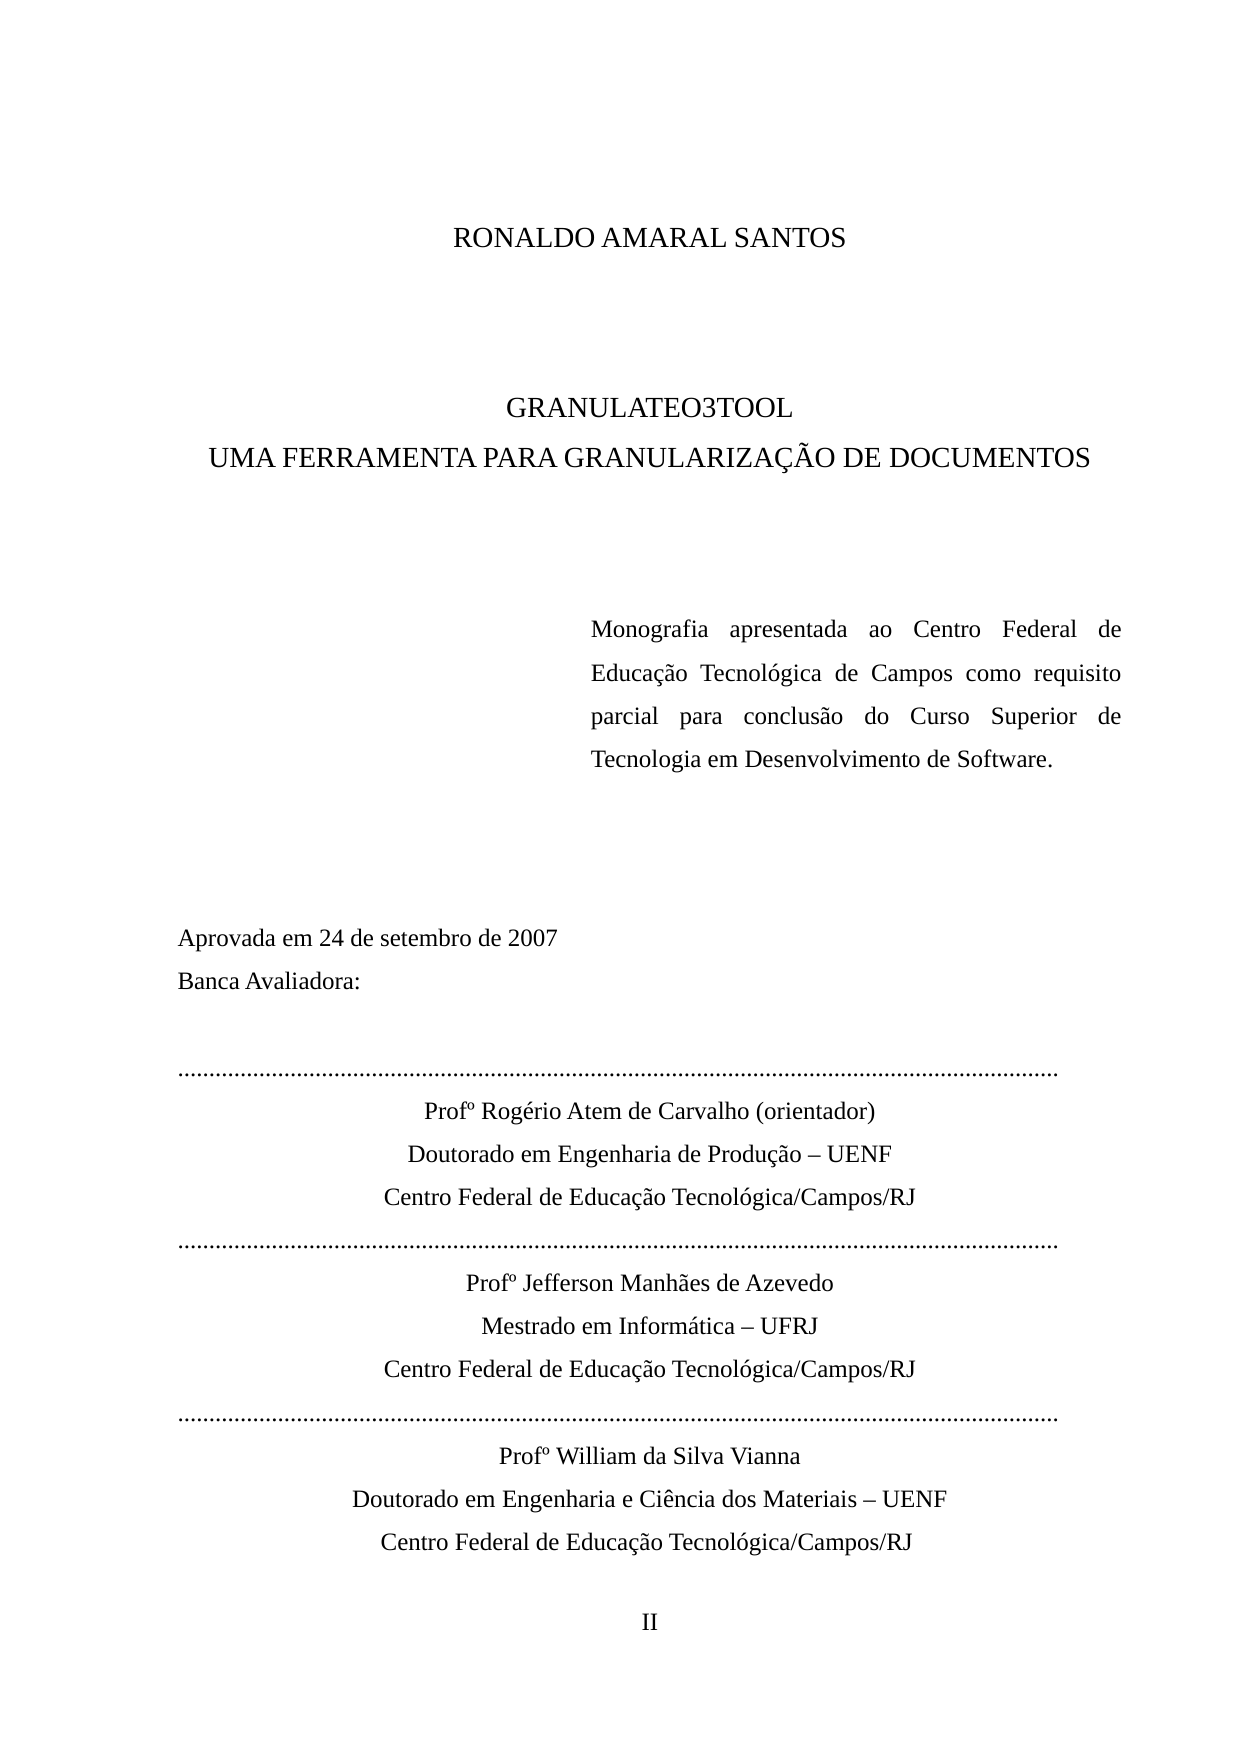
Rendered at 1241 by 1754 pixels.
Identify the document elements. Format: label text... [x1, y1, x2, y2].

text Aprovada em 24 de setembro de 2007 [177, 923, 1122, 952]
text Centro Federal de Educação Tecnológica/Campos/RJ [177, 1354, 1122, 1383]
text Monografia apresentada ao Centro Federal de Educação Tecnológica de Campos como requisito parcial para conclusão do Curso Superior de Tecnologia em Desenvolvimento de Software. [591, 614, 1122, 773]
text UMA FERRAMENTA PARA GRANULARIZAÇÃO DE DOCUMENTOS [177, 440, 1122, 474]
text Banca Avaliadora: [177, 966, 1122, 995]
text GRANULATEO3TOOL [177, 390, 1122, 424]
text Doutorado em Engenharia e Ciência dos Materiais – UENF [177, 1484, 1122, 1513]
text Centro Federal de Educação Tecnológica/Campos/RJ [177, 1527, 1122, 1556]
text Profº Rogério Atem de Carvalho (orientador) [177, 1096, 1122, 1124]
text Doutorado em Engenharia de Produção – UENF [177, 1139, 1122, 1168]
text Mestrado em Informática – UFRJ [177, 1311, 1122, 1340]
text ............................................................................................................................................. [177, 1053, 1122, 1081]
text Centro Federal de Educação Tecnológica/Campos/RJ [177, 1182, 1122, 1211]
text Profº William da Silva Vianna [177, 1441, 1122, 1469]
text ............................................................................................................................................. [177, 1398, 1122, 1426]
text RONALDO AMARAL SANTOS [177, 220, 1122, 254]
text ............................................................................................................................................. [177, 1225, 1122, 1254]
text Profº Jefferson Manhães de Azevedo [177, 1268, 1122, 1297]
